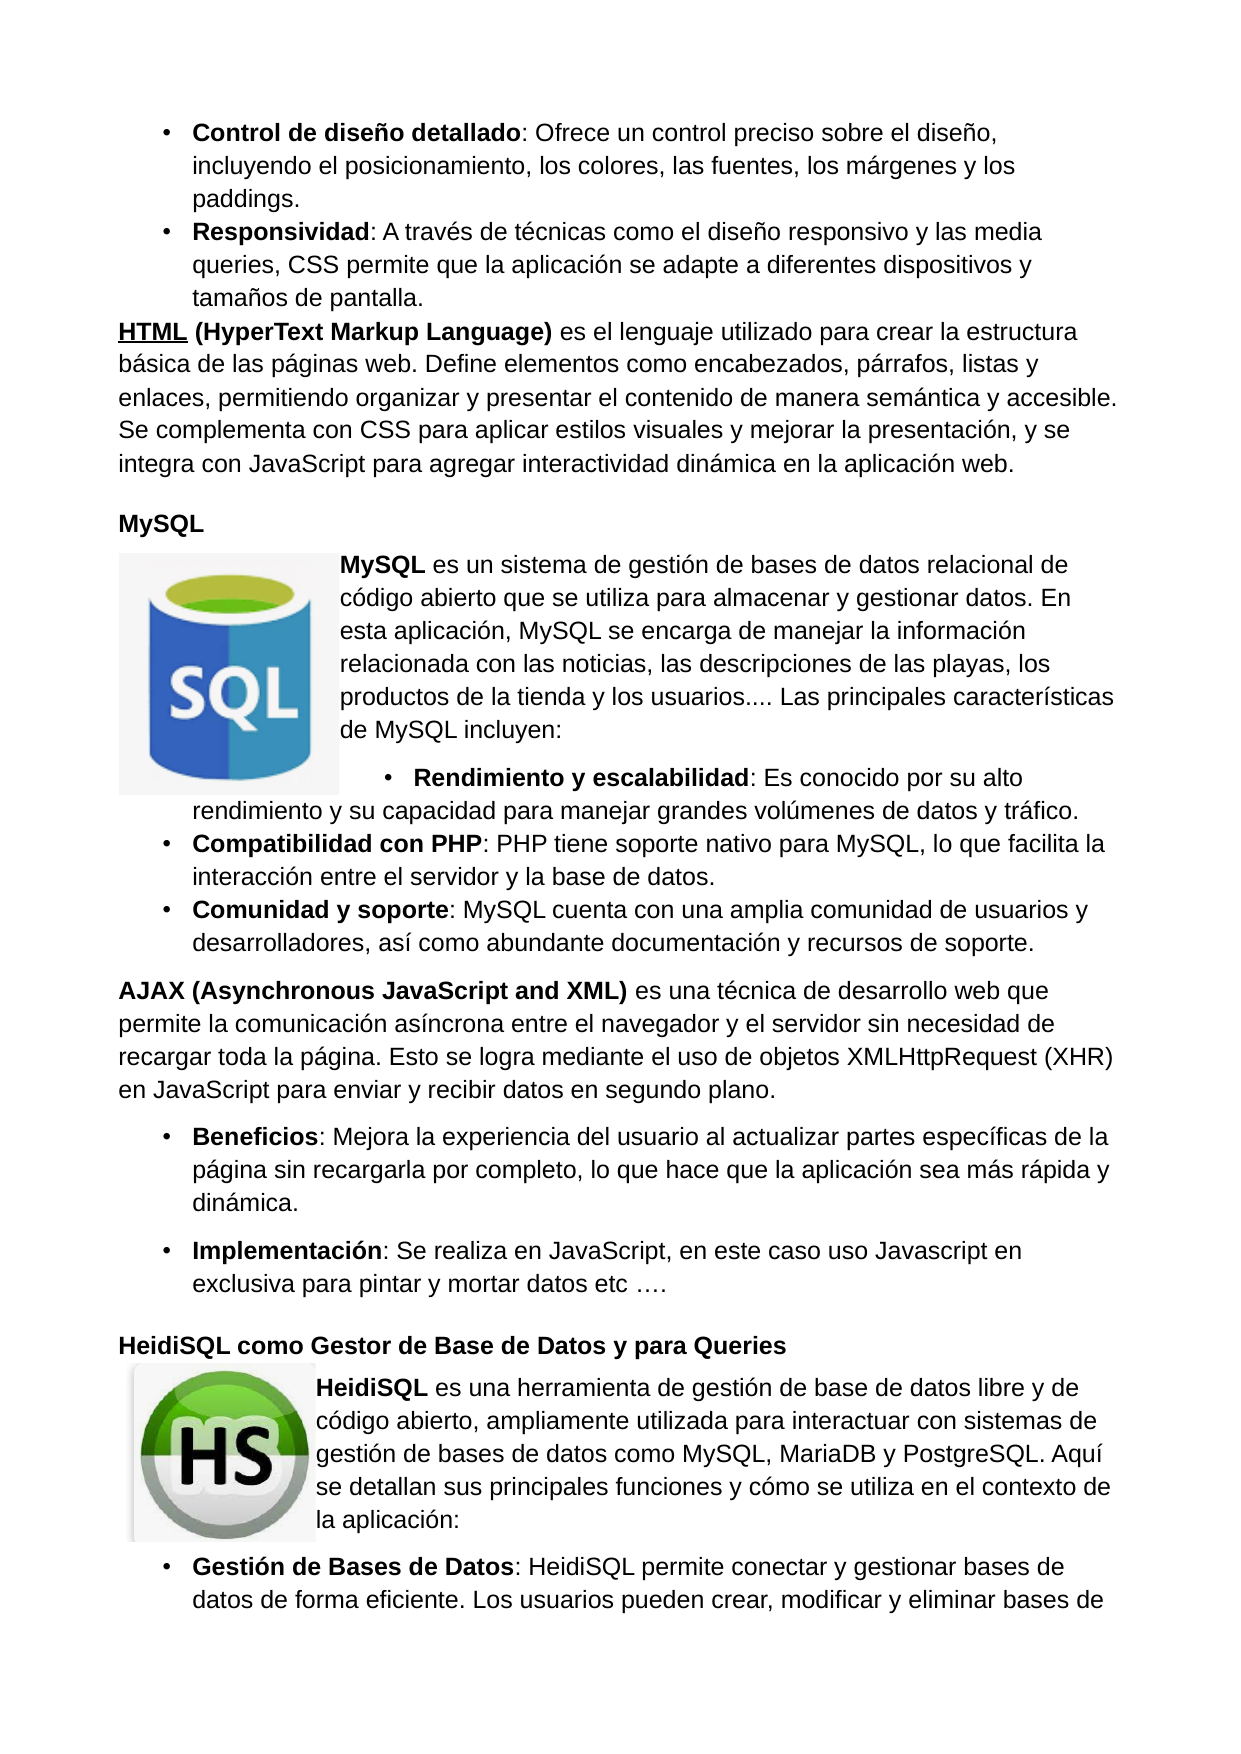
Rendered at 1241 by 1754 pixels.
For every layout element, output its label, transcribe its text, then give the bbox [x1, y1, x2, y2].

list Gestión de Bases de Datos: HeidiSQL permite conectar y gestionar bases de datos de forma eficiente. Los usuarios pueden crear, modificar y eliminar bases de [162, 1552, 1122, 1614]
list Responsividad: A través de técnicas como el diseño responsivo y las media queries, CSS permite que la aplicación se adapte a diferentes dispositivos y tamaños de pantalla. [162, 217, 1122, 312]
list Compatibilidad con PHP: PHP tiene soporte nativo para MySQL, lo que facilita la interacción entre el servidor y la base de datos. [162, 829, 1122, 891]
picture [126, 1363, 316, 1542]
text AJAX (Asynchronous JavaScript and XML) es una técnica de desarrollo web que permite la comunicación asíncrona entre el navegador y el servidor sin necesidad de recargar toda la página. Esto se logra mediante el uso de objetos XMLHttpRequest (XHR) en JavaScript para enviar y recibir datos en segundo plano. [118, 976, 1122, 1103]
picture [119, 553, 340, 795]
text MySQL es un sistema de gestión de bases de datos relacional de código abierto que se utiliza para almacenar y gestionar datos. En esta aplicación, MySQL se encarga de manejar la información relacionada con las noticias, las descripciones de las playas, los productos de la tienda y los usuarios.... Las principales características de MySQL incluyen: [118, 550, 1122, 744]
list Beneficios: Mejora la experiencia del usuario al actualizar partes específicas de la página sin recargarla por completo, lo que hace que la aplicación sea más rápida y dinámica. [162, 1122, 1122, 1217]
text HeidiSQL es una herramienta de gestión de base de datos libre y de código abierto, ampliamente utilizada para interactuar con sistemas de gestión de bases de datos como MySQL, MariaDB y PostgreSQL. Aquí se detallan sus principales funciones y cómo se utiliza en el contexto de la aplicación: [316, 1373, 1122, 1533]
text HTML (HyperText Markup Language) es el lenguaje utilizado para crear la estructura básica de las páginas web. Define elementos como encabezados, párrafos, listas y enlaces, permitiendo organizar y presentar el contenido de manera semántica y accesible. Se complementa con CSS para aplicar estilos visuales y mejorar la presentación, y se integra con JavaScript para agregar interactividad dinámica en la aplicación web. [118, 316, 1122, 477]
list Comunidad y soporte: MySQL cuenta con una amplia comunidad de usuarios y desarrolladores, así como abundante documentación y recursos de soporte. [162, 895, 1122, 957]
subtitle HeidiSQL como Gestor de Base de Datos y para Queries [118, 1331, 1122, 1360]
list Implementación: Se realiza en JavaScript, en este caso uso Javascript en exclusiva para pintar y mortar datos etc …. [162, 1236, 1122, 1298]
list Rendimiento y escalabilidad: Es conocido por su alto rendimiento y su capacidad para manejar grandes volúmenes de datos y tráfico. [162, 763, 1122, 824]
list Control de diseño detallado: Ofrece un control preciso sobre el diseño, incluyendo el posicionamiento, los colores, las fuentes, los márgenes y los paddings. [162, 118, 1122, 213]
subtitle MySQL [118, 509, 1122, 537]
